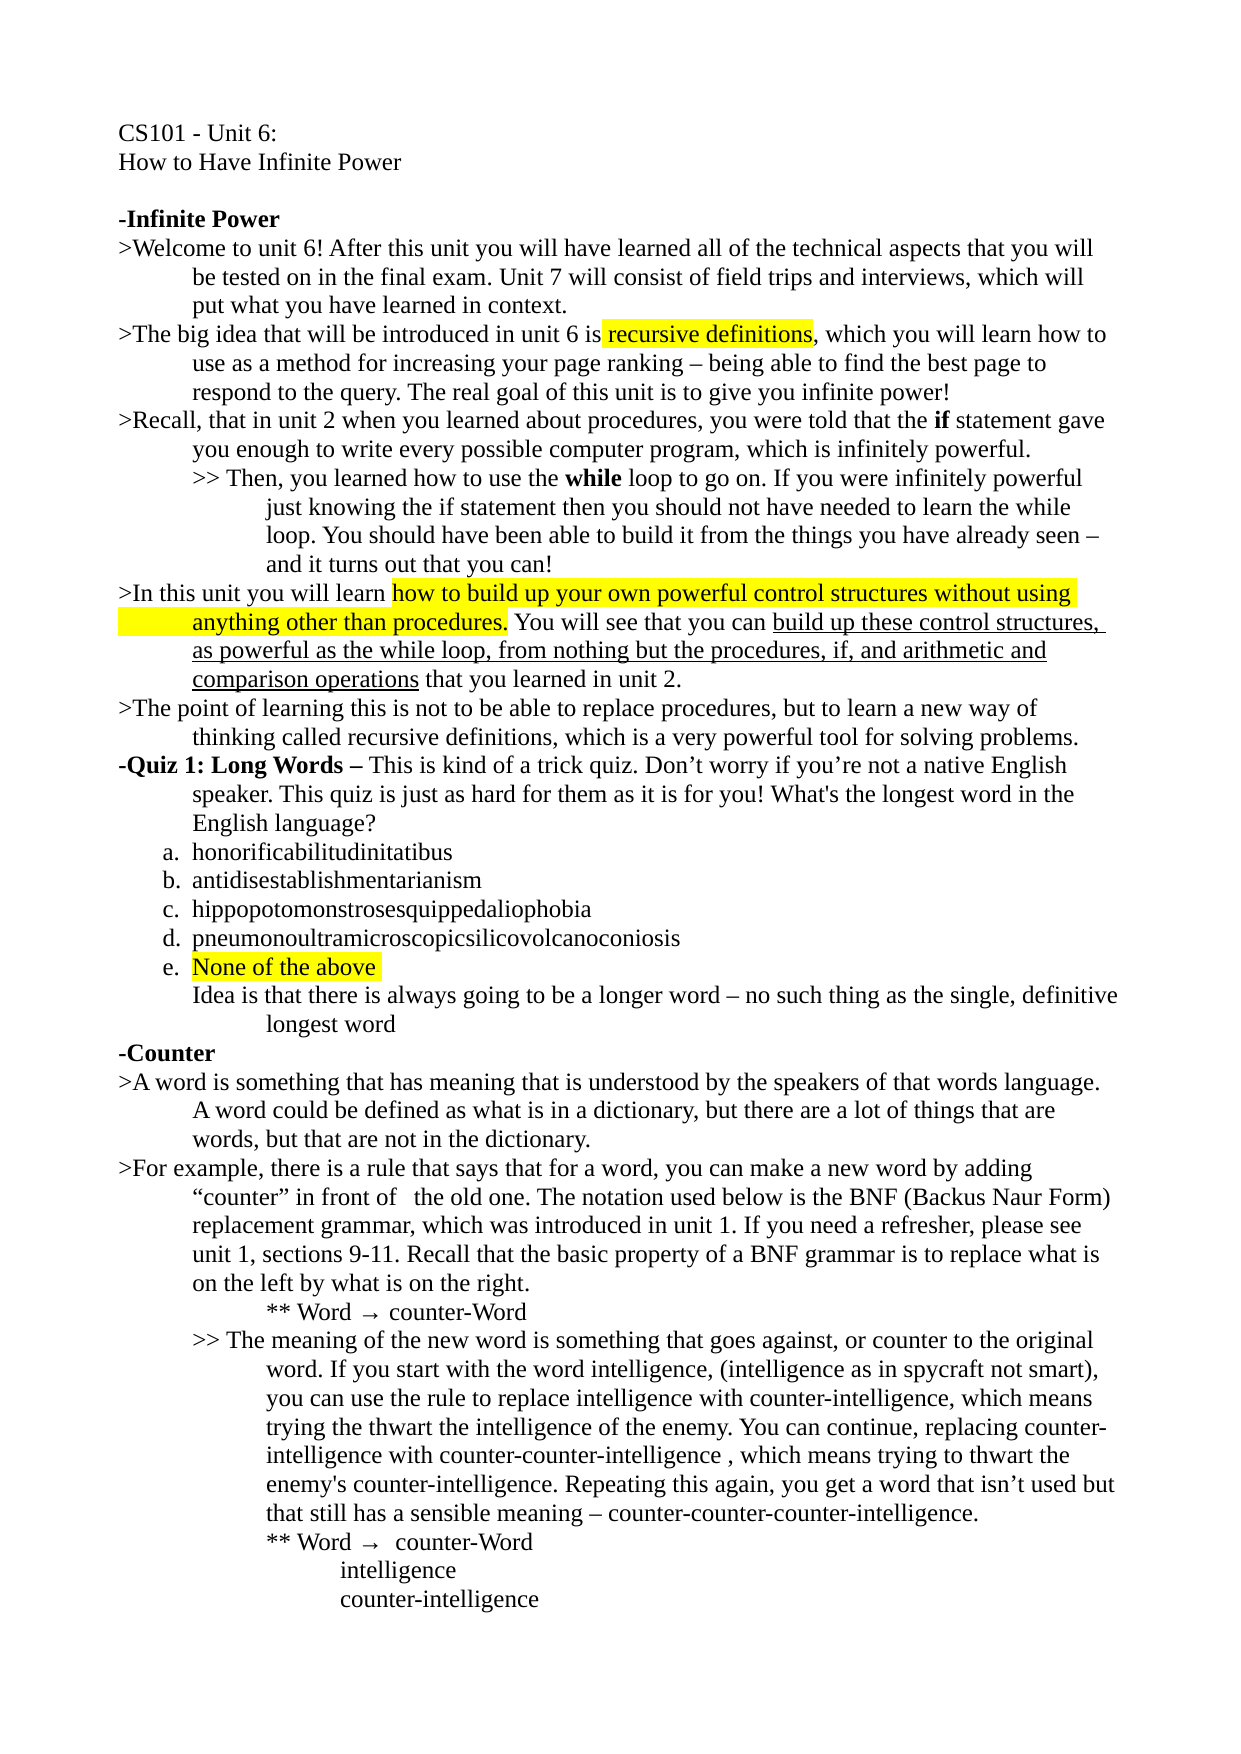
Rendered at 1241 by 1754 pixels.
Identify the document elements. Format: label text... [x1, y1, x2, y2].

text >> Then, you learned how to use the while loop to go on. If you were infinitely powerful just knowing the if statement then you should not have needed to learn the while loop. You should have been able to build it from the things you have already seen – and it turns out that you can! [118, 463, 1122, 578]
text counter-intelligence [118, 1584, 1122, 1613]
text >The big idea that will be introduced in unit 6 is recursive definitions, which you will learn how to use as a method for increasing your page ranking – being able to find the best page to respond to the query. The real goal of this unit is to give you infinite power! [118, 319, 1122, 406]
text >> The meaning of the new word is something that goes against, or counter to the original word. If you start with the word intelligence, (intelligence as in spycraft not smart), you can use the rule to replace intelligence with counter-intelligence, which means trying the thwart the intelligence of the enemy. You can continue, replacing counter- intelligence with counter-counter-intelligence , which means trying to thwart the enemy's counter-intelligence. Repeating this again, you get a word that isn’t used but that still has a sensible meaning – counter-counter-counter-intelligence. [118, 1326, 1122, 1527]
text ** Word → counter-Word [118, 1527, 1122, 1556]
text How to Have Infinite Power [118, 147, 1122, 176]
text >Welcome to unit 6! After this unit you will have learned all of the technical aspects that you will be tested on in the final exam. Unit 7 will consist of field trips and interviews, which will put what you have learned in context. [118, 233, 1122, 319]
list pneumonoultramicroscopicsilicovolcanoconiosis [162, 923, 1122, 952]
list honorificabilitudinitatibus [162, 837, 1122, 866]
text >A word is something that has meaning that is understood by the speakers of that words language. A word could be defined as what is in a dictionary, but there are a lot of things that are words, but that are not in the dictionary. [118, 1067, 1122, 1153]
list hippopotomonstrosesquippedaliophobia [162, 894, 1122, 923]
text -Quiz 1: Long Words – This is kind of a trick quiz. Don’t worry if you’re not a native English speaker. This quiz is just as hard for them as it is for you! What's the longest word in the English language? [118, 751, 1122, 837]
text ** Word → counter-Word [118, 1297, 1122, 1326]
list antidisestablishmentarianism [162, 866, 1122, 894]
text intelligence [118, 1556, 1122, 1584]
text CS101 - Unit 6: [118, 118, 1122, 147]
text >The point of learning this is not to be able to replace procedures, but to learn a new way of thinking called recursive definitions, which is a very powerful tool for solving problems. [118, 693, 1122, 751]
text Idea is that there is always going to be a longer word – no such thing as the single, definitive longest word [118, 981, 1122, 1038]
text -Infinite Power [118, 204, 1122, 233]
list None of the above [162, 952, 1122, 981]
text >For example, there is a rule that says that for a word, you can make a new word by adding “counter” in front of the old one. The notation used below is the BNF (Backus Naur Form) replacement grammar, which was introduced in unit 1. If you need a refresher, please see unit 1, sections 9-11. Recall that the basic property of a BNF grammar is to replace what is on the left by what is on the right. [118, 1153, 1122, 1297]
text >In this unit you will learn how to build up your own powerful control structures without using anything other than procedures. You will see that you can build up these control structures, as powerful as the while loop, from nothing but the procedures, if, and arithmetic and comparison operations that you learned in unit 2. [118, 578, 1122, 693]
text >Recall, that in unit 2 when you learned about procedures, you were told that the if statement gave you enough to write every possible computer program, which is infinitely powerful. [118, 406, 1122, 463]
text -Counter [118, 1038, 1122, 1067]
